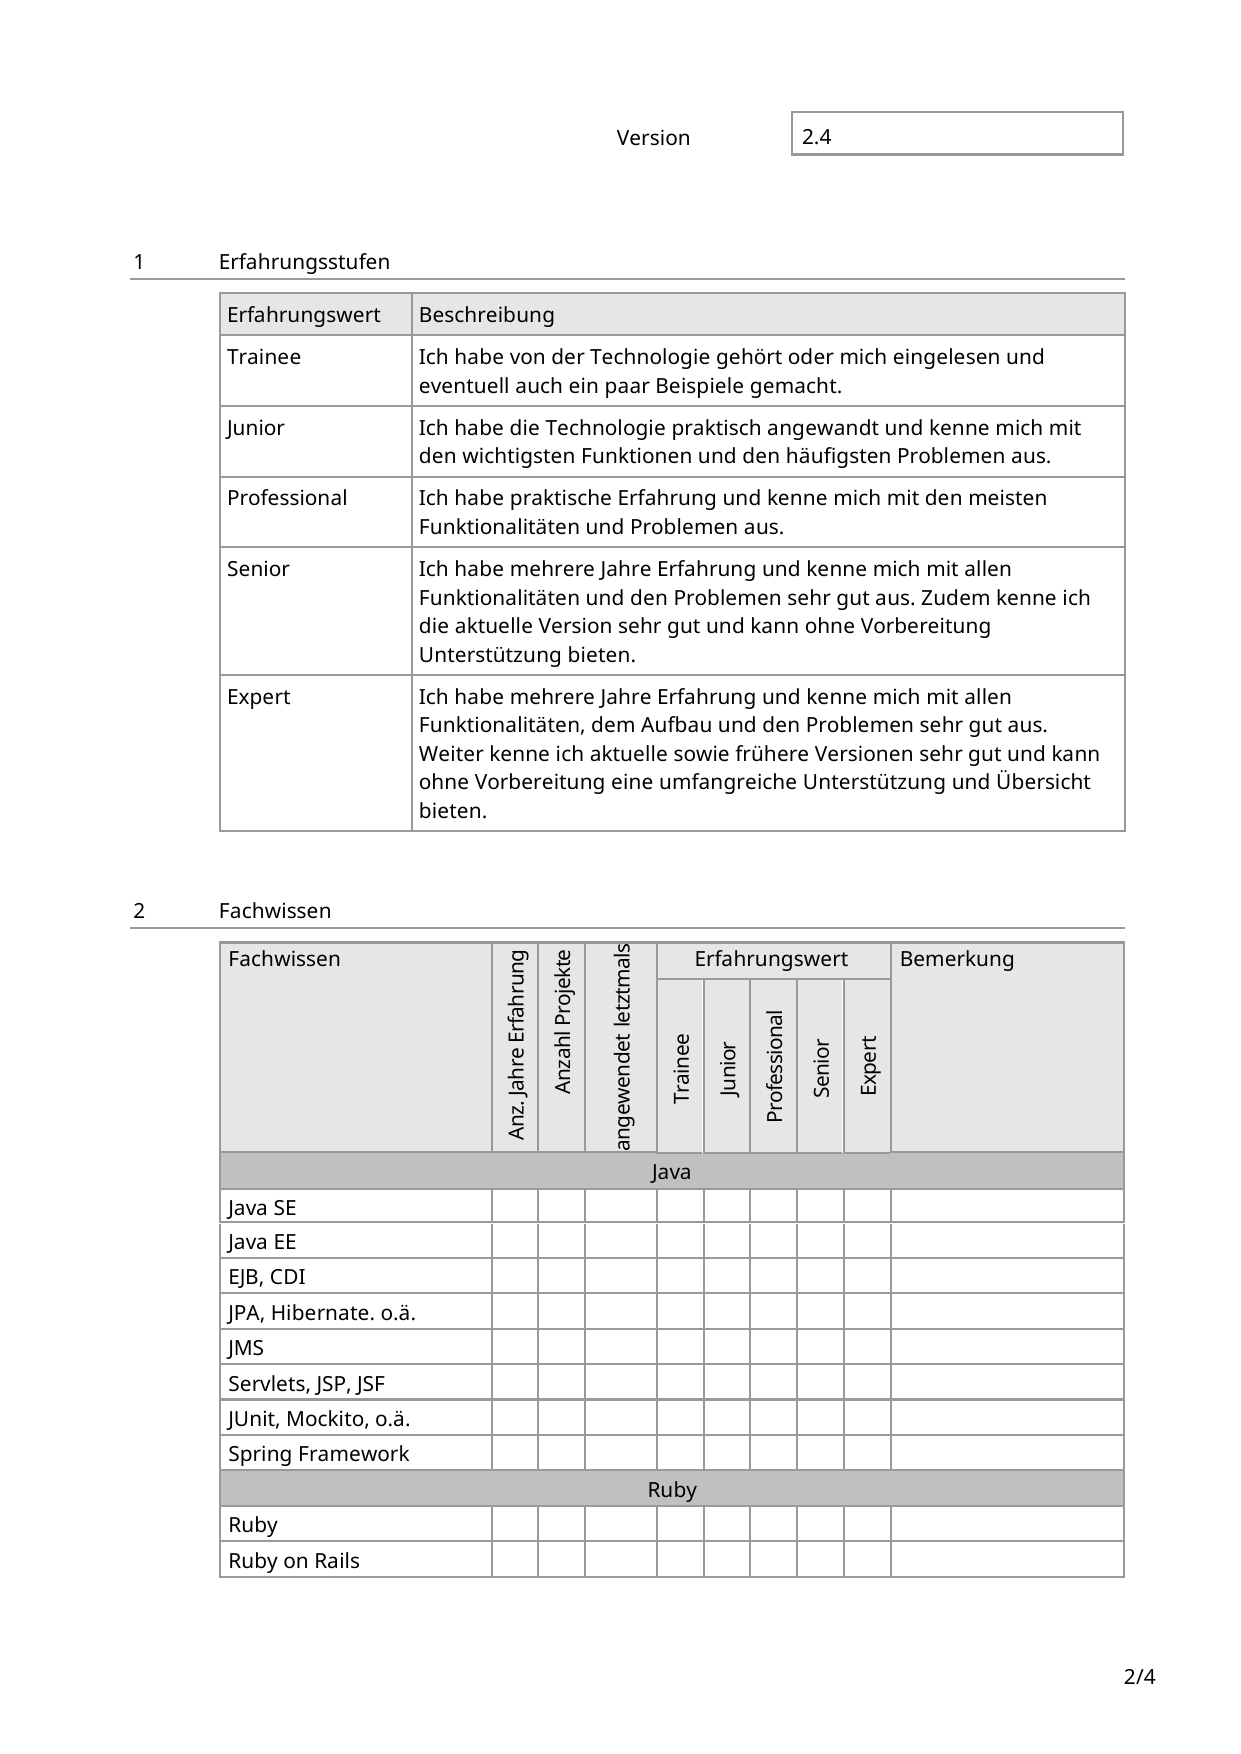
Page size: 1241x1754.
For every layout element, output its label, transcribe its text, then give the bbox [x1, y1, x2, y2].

table_cell [539, 1436, 584, 1469]
table_cell [658, 1401, 703, 1434]
table_header letztmals angewendet [586, 944, 656, 1151]
table_cell Junior [221, 407, 411, 476]
table_cell [539, 1330, 584, 1363]
table_cell [658, 1365, 703, 1398]
table_cell [845, 1330, 890, 1363]
table_cell [892, 1436, 1123, 1469]
table_cell [586, 1224, 656, 1257]
table_cell [798, 1259, 843, 1292]
table_cell [892, 1294, 1123, 1328]
table_cell Ich habe mehrere Jahre Erfahrung und kenne mich mit allen Funktionalitäten und den Problemen sehr gut aus. Zudem kenne ich die aktuelle Version sehr gut und kann ohne Vorbereitung Unterstützung bieten. [413, 548, 1124, 674]
table_header Bemerkung [892, 944, 1123, 1151]
table_cell [493, 1401, 537, 1434]
table_cell [493, 1365, 537, 1398]
table_cell [798, 1365, 843, 1398]
table_cell [539, 1224, 584, 1257]
table_cell [705, 1436, 749, 1469]
table_cell [493, 1330, 537, 1363]
table_cell Spring Framework [221, 1436, 491, 1469]
table_cell [539, 1542, 584, 1576]
table_cell [539, 1365, 584, 1398]
table_cell Trainee [221, 336, 411, 405]
table_cell [845, 1294, 890, 1328]
table_cell [658, 1330, 703, 1363]
table_cell [892, 1507, 1123, 1540]
table_cell [751, 1294, 796, 1328]
table_cell [586, 1294, 656, 1328]
table_cell [845, 1436, 890, 1469]
table_cell Trainee [658, 980, 702, 1152]
table_cell [493, 1190, 537, 1221]
table_cell [658, 1224, 703, 1257]
table_cell [705, 1507, 749, 1540]
table_cell [493, 1436, 537, 1469]
table_cell [798, 1542, 843, 1576]
table_header Version [617, 105, 786, 152]
table_cell JUnit, Mockito, o.ä. [221, 1401, 491, 1434]
table_cell [539, 1401, 584, 1434]
table_cell Senior [798, 980, 842, 1152]
table_cell [586, 1542, 656, 1576]
table_cell [705, 1259, 749, 1292]
subtitle Erfahrungsstufen [130, 244, 1125, 278]
table_cell [892, 1190, 1123, 1221]
table_cell [705, 1190, 749, 1221]
table_header Erfahrungswert [221, 294, 411, 334]
table_cell [892, 1542, 1123, 1576]
table_cell [539, 1507, 584, 1540]
table_cell [539, 1294, 584, 1328]
table_cell [705, 1224, 749, 1257]
table_cell Expert [221, 676, 411, 830]
table_cell Servlets, JSP, JSF [221, 1365, 491, 1398]
table_cell Java SE [221, 1190, 491, 1221]
table_header Fachwissen [221, 944, 491, 1151]
table_cell [705, 1401, 749, 1434]
table_cell [705, 1294, 749, 1328]
table_cell Java EE [221, 1224, 491, 1257]
table_cell [539, 1190, 584, 1221]
table_cell [539, 1259, 584, 1292]
table_cell [751, 1401, 796, 1434]
table_cell [845, 1365, 890, 1398]
table_header Anz. Jahre Erfahrung [493, 944, 537, 1151]
table_cell Ich habe von der Technologie gehört oder mich eingelesen und eventuell auch ein paar Beispiele gemacht. [413, 336, 1124, 405]
table_header Erfahrungswert [658, 944, 890, 978]
table_cell [845, 1259, 890, 1292]
table_cell Ruby on Rails [221, 1542, 491, 1576]
table_cell [658, 1294, 703, 1328]
table_header [786, 105, 1125, 152]
table_cell Professional [751, 980, 796, 1152]
table_cell [751, 1365, 796, 1398]
table_cell [586, 1507, 656, 1540]
table_cell [751, 1330, 796, 1363]
table_cell [586, 1365, 656, 1398]
table_cell [493, 1224, 537, 1257]
table_cell JMS [221, 1330, 491, 1363]
table_cell [493, 1542, 537, 1576]
table_cell [658, 1436, 703, 1469]
table_cell [493, 1294, 537, 1328]
table_cell [751, 1259, 796, 1292]
table_cell [586, 1436, 656, 1469]
table_cell Ruby [221, 1471, 1123, 1505]
table_cell [751, 1507, 796, 1540]
table_cell Ich habe die Technologie praktisch angewandt und kenne mich mit den wichtigsten Funktionen und den häufigsten Problemen aus. [413, 407, 1124, 476]
table_cell Java [221, 1153, 1123, 1188]
table_cell [586, 1190, 656, 1221]
table_header [793, 113, 1122, 152]
table_cell Expert [845, 980, 890, 1152]
table_cell Ruby [221, 1507, 491, 1540]
table_cell Ich habe mehrere Jahre Erfahrung und kenne mich mit allen Funktionalitäten, dem Aufbau und den Problemen sehr gut aus. Weiter kenne ich aktuelle sowie frühere Versionen sehr gut und kann ohne Vorbereitung eine umfangreiche Unterstützung und Übersicht bieten. [413, 676, 1124, 830]
table_cell [845, 1190, 890, 1221]
table_cell [892, 1401, 1123, 1434]
table_cell [845, 1507, 890, 1540]
table_cell [586, 1330, 656, 1363]
table_header Beschreibung [413, 294, 1124, 334]
table_cell [751, 1542, 796, 1576]
table_cell [751, 1190, 796, 1221]
table_cell Junior [705, 980, 749, 1152]
table_cell [586, 1401, 656, 1434]
subtitle Fachwissen [130, 893, 1125, 927]
table_cell [751, 1224, 796, 1257]
table_cell [845, 1401, 890, 1434]
table_cell Ich habe praktische Erfahrung und kenne mich mit den meisten Funktionalitäten und Problemen aus. [413, 478, 1124, 546]
table_cell [493, 1259, 537, 1292]
table_cell [892, 1365, 1123, 1398]
table_cell JPA, Hibernate. o.ä. [221, 1294, 491, 1328]
table_cell [658, 1190, 703, 1221]
table_cell [798, 1294, 843, 1328]
table_cell [845, 1542, 890, 1576]
table_cell [798, 1330, 843, 1363]
table_cell [845, 1224, 890, 1257]
table_cell [892, 1330, 1123, 1363]
table_cell [658, 1542, 703, 1576]
table_cell [705, 1542, 749, 1576]
table_cell [892, 1259, 1123, 1292]
table_cell [798, 1401, 843, 1434]
table_cell [705, 1330, 749, 1363]
table_cell [751, 1436, 796, 1469]
table_cell [705, 1365, 749, 1398]
table_cell [798, 1436, 843, 1469]
table_cell [892, 1224, 1123, 1257]
table_cell [658, 1507, 703, 1540]
table_cell Senior [221, 548, 411, 674]
table_cell [586, 1259, 656, 1292]
table_cell [798, 1190, 843, 1221]
table_cell EJB, CDI [221, 1259, 491, 1292]
table_cell [658, 1259, 703, 1292]
table_cell [493, 1507, 537, 1540]
table_cell Professional [221, 478, 411, 546]
table_cell [798, 1507, 843, 1540]
table_header Anzahl Projekte [539, 944, 584, 1151]
table_cell [798, 1224, 843, 1257]
